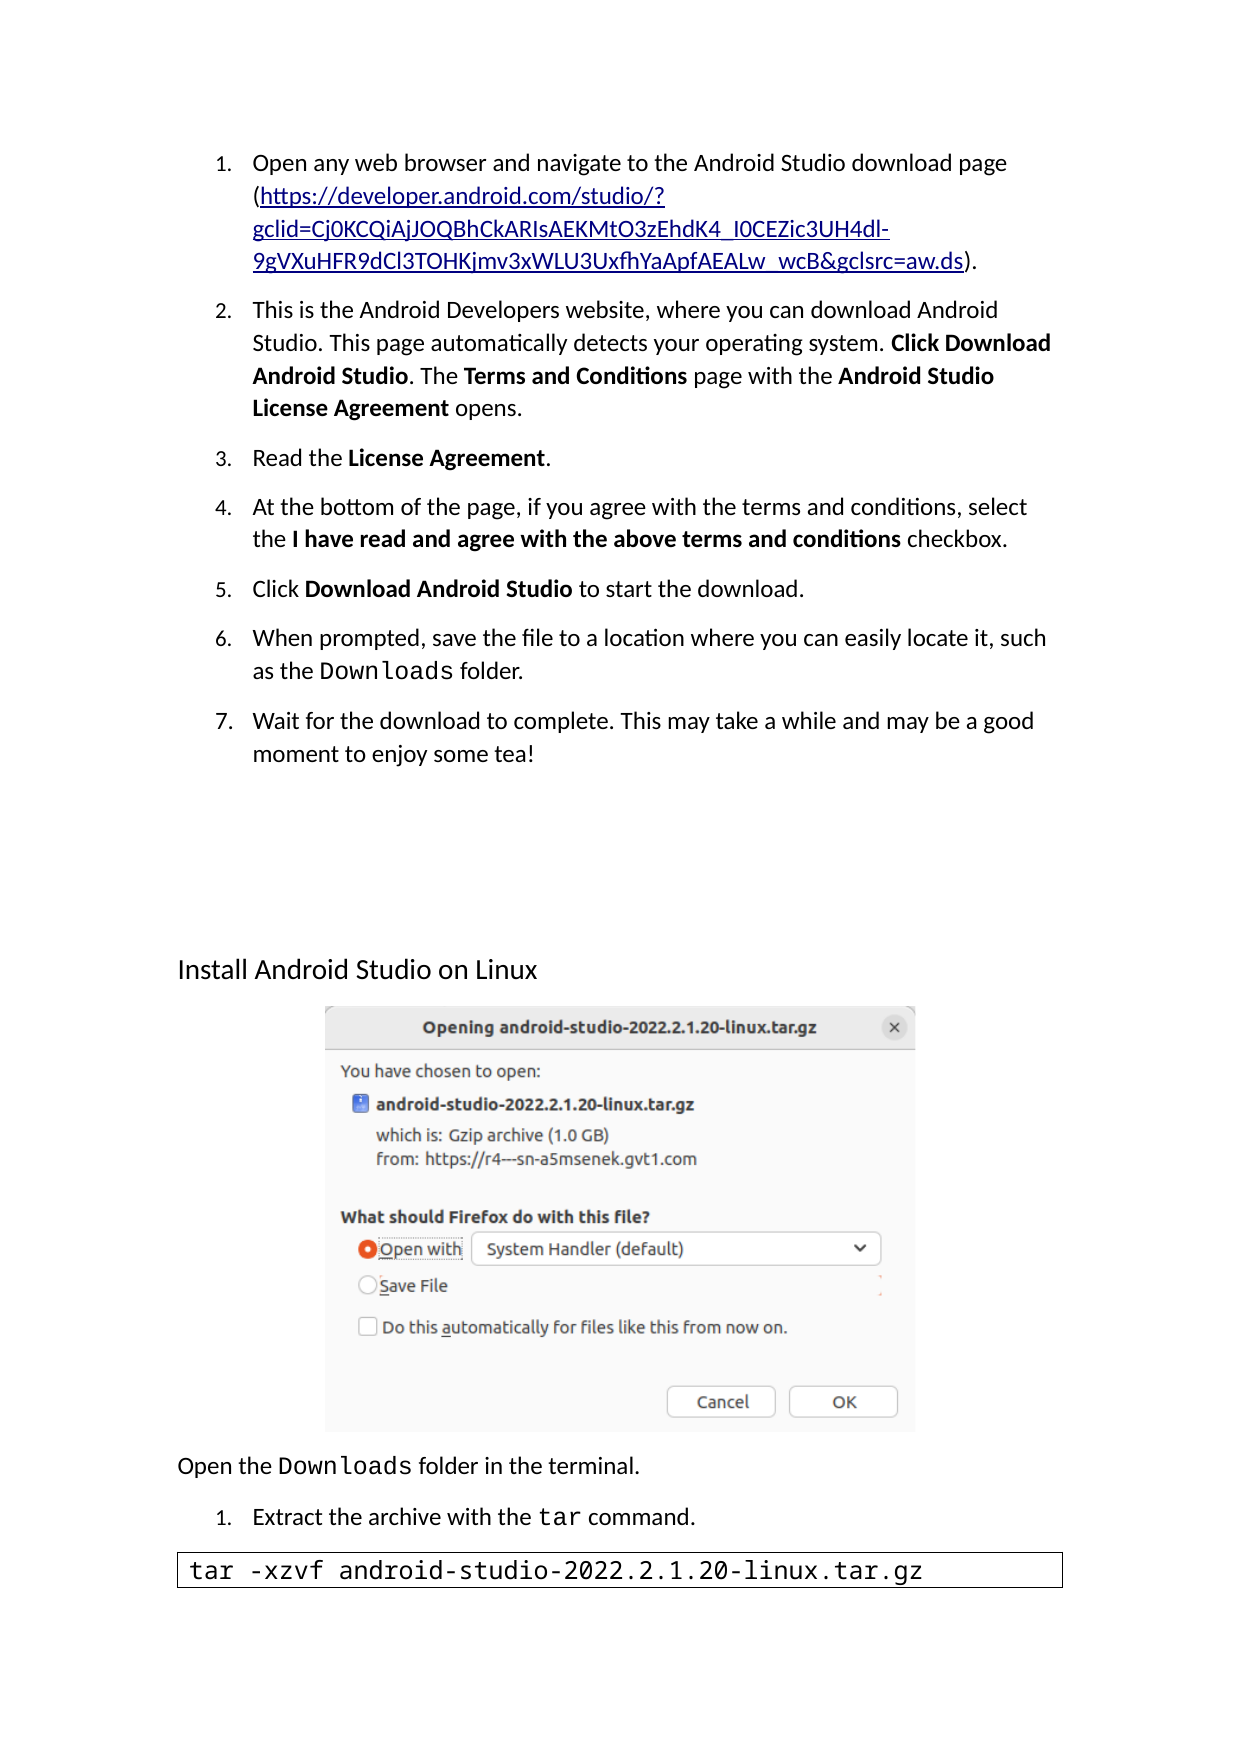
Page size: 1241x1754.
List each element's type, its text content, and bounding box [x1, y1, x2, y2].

list Click Download Android Studio to start the download. [215, 573, 1063, 603]
list Wait for the download to complete. This may take a while and may be a good moment to enjoy some tea! [215, 705, 1063, 768]
list At the bottom of the page, if you agree with the terms and conditions, select the I have read and agree with the above terms and conditions checkbox. [215, 491, 1063, 554]
list This is the Android Developers website, where you can download Android Studio. This page automatically detects your operating system. Click Download Android Studio. The Terms and Conditions page with the Android Studio License Agreement opens. [215, 295, 1063, 423]
list When prompted, save the file to a location where you can easily locate it, such as the Downloads folder. [215, 622, 1063, 687]
text Install Android Studio on Linux [177, 951, 1063, 987]
list Read the License Agreement. [215, 442, 1063, 472]
list Open any web browser and navigate to the Android Studio download page (https://developer.android.com/studio/?gclid=Cj0KCQiAjJOQBhCkARIsAEKMtO3zEhdK4_I0CEZic3UH4dl-9gVXuHFR9dCl3TOHKjmv3xWLU3UxfhYaApfAEALw_wcB&gclsrc=aw.ds). [215, 148, 1063, 276]
table_header tar -xzvf android-studio-2022.2.1.20-linux.tar.gz [178, 1553, 1062, 1587]
list Extract the archive with the tar command. [215, 1501, 1063, 1533]
text Open the Downloads folder in the terminal. [177, 1450, 1063, 1482]
